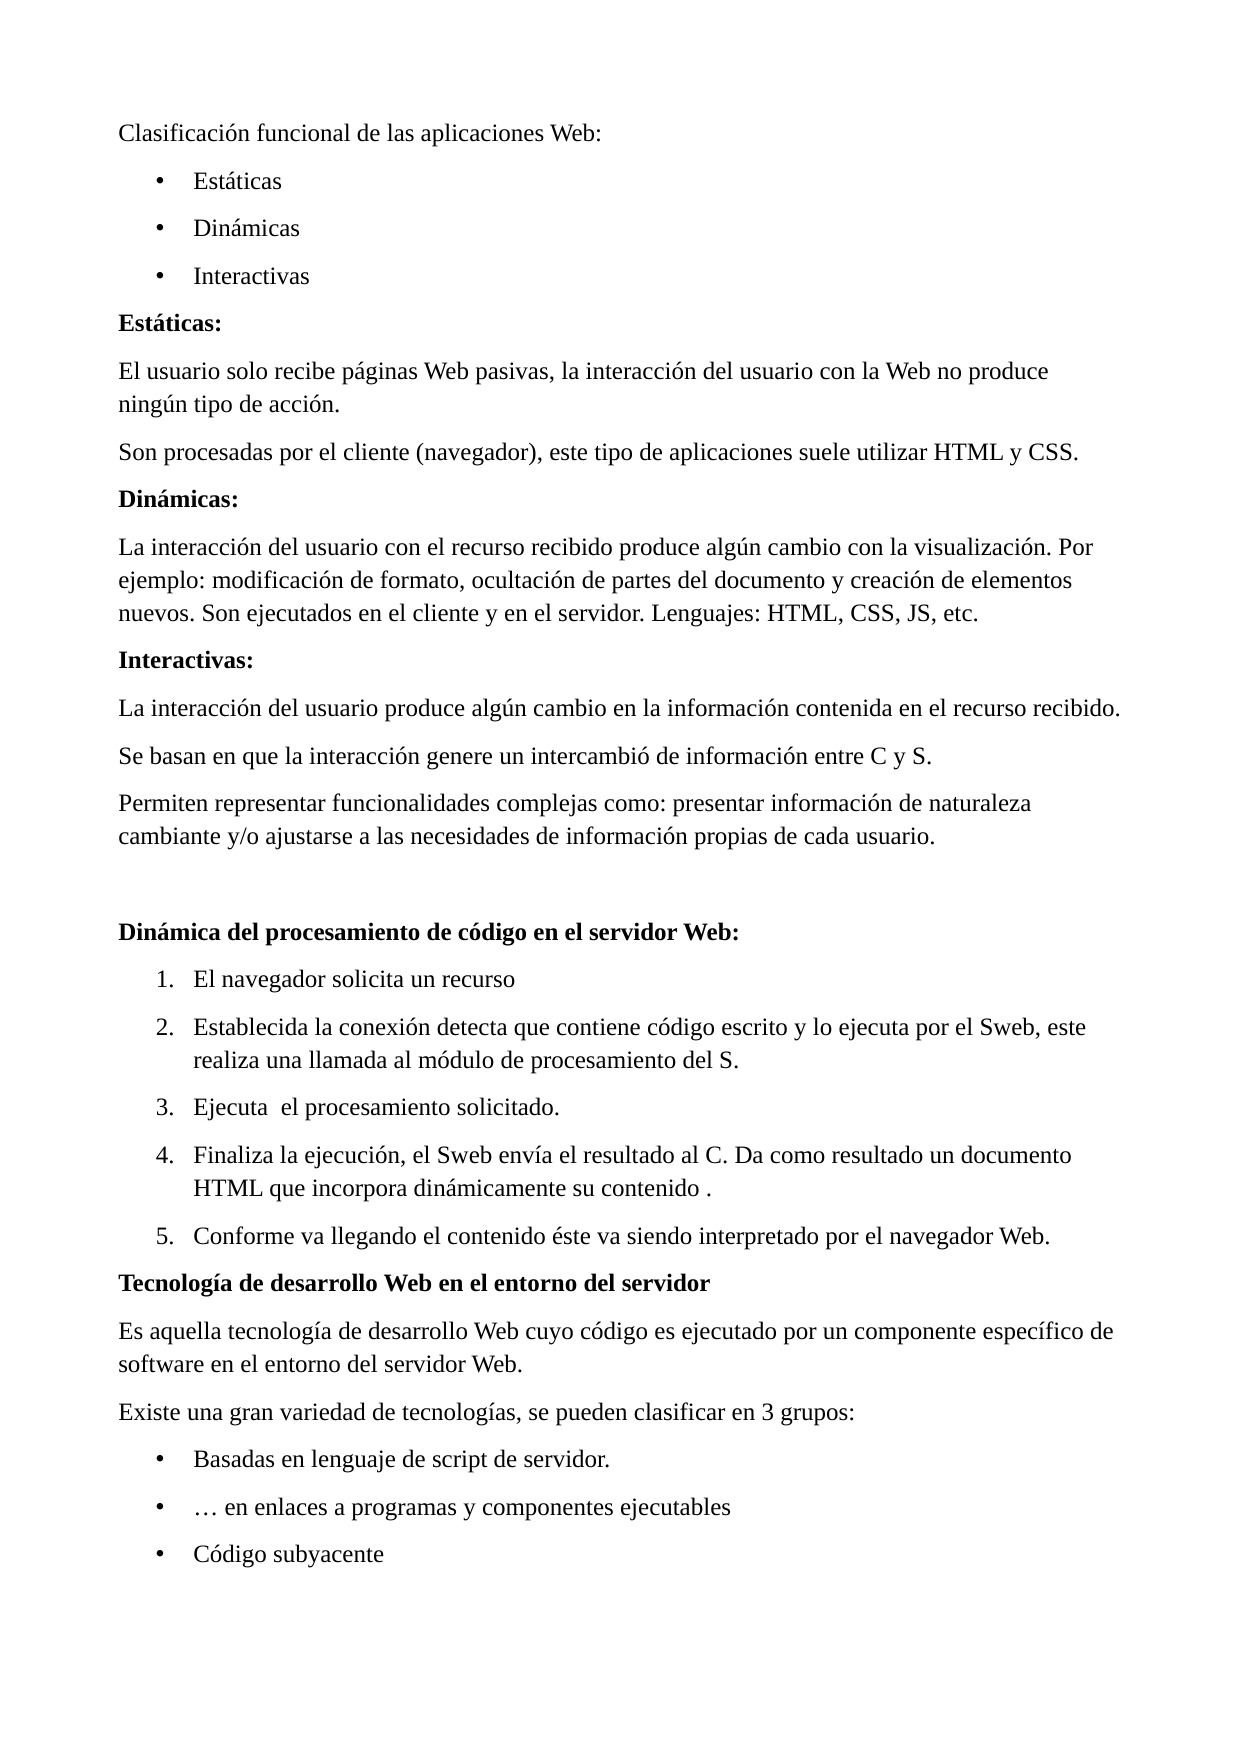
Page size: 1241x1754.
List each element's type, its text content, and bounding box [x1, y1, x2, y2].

list Estáticas [156, 166, 1122, 194]
list Establecida la conexión detecta que contiene código escrito y lo ejecuta por el Sweb, este realiza una llamada al módulo de procesamiento del S. [156, 1012, 1122, 1074]
list Basadas en lenguaje de script de servidor. [156, 1444, 1122, 1473]
text La interacción del usuario produce algún cambio en la información contenida en el recurso recibido. [118, 693, 1122, 722]
list Código subyacente [156, 1539, 1122, 1568]
list … en enlaces a programas y componentes ejecutables [156, 1492, 1122, 1521]
text Dinámica del procesamiento de código en el servidor Web: [118, 917, 1122, 945]
text Estáticas: [118, 308, 1122, 337]
list El navegador solicita un recurso [156, 964, 1122, 993]
text El usuario solo recibe páginas Web pasivas, la interacción del usuario con la Web no produce ningún tipo de acción. [118, 356, 1122, 418]
text Son procesadas por el cliente (navegador), este tipo de aplicaciones suele utilizar HTML y CSS. [118, 437, 1122, 466]
text Interactivas: [118, 646, 1122, 674]
text Tecnología de desarrollo Web en el entorno del servidor [118, 1268, 1122, 1297]
text Clasificación funcional de las aplicaciones Web: [118, 118, 1122, 147]
list Ejecuta el procesamiento solicitado. [156, 1092, 1122, 1121]
text Existe una gran variedad de tecnologías, se pueden clasificar en 3 grupos: [118, 1397, 1122, 1425]
text Dinámicas: [118, 484, 1122, 513]
list Conforme va llegando el contenido éste va siendo interpretado por el navegador Web. [156, 1221, 1122, 1249]
text Se basan en que la interacción genere un intercambió de información entre C y S. [118, 741, 1122, 769]
text Es aquella tecnología de desarrollo Web cuyo código es ejecutado por un componente específico de software en el entorno del servidor Web. [118, 1316, 1122, 1378]
text La interacción del usuario con el recurso recibido produce algún cambio con la visualización. Por ejemplo: modificación de formato, ocultación de partes del documento y creación de elementos nuevos. Son ejecutados en el cliente y en el servidor. Lenguajes: HTML, CSS, JS, etc. [118, 532, 1122, 627]
list Interactivas [156, 261, 1122, 290]
list Dinámicas [156, 213, 1122, 242]
list Finaliza la ejecución, el Sweb envía el resultado al C. Da como resultado un documento HTML que incorpora dinámicamente su contenido . [156, 1140, 1122, 1202]
text Permiten representar funcionalidades complejas como: presentar información de naturaleza cambiante y/o ajustarse a las necesidades de información propias de cada usuario. [118, 788, 1122, 850]
